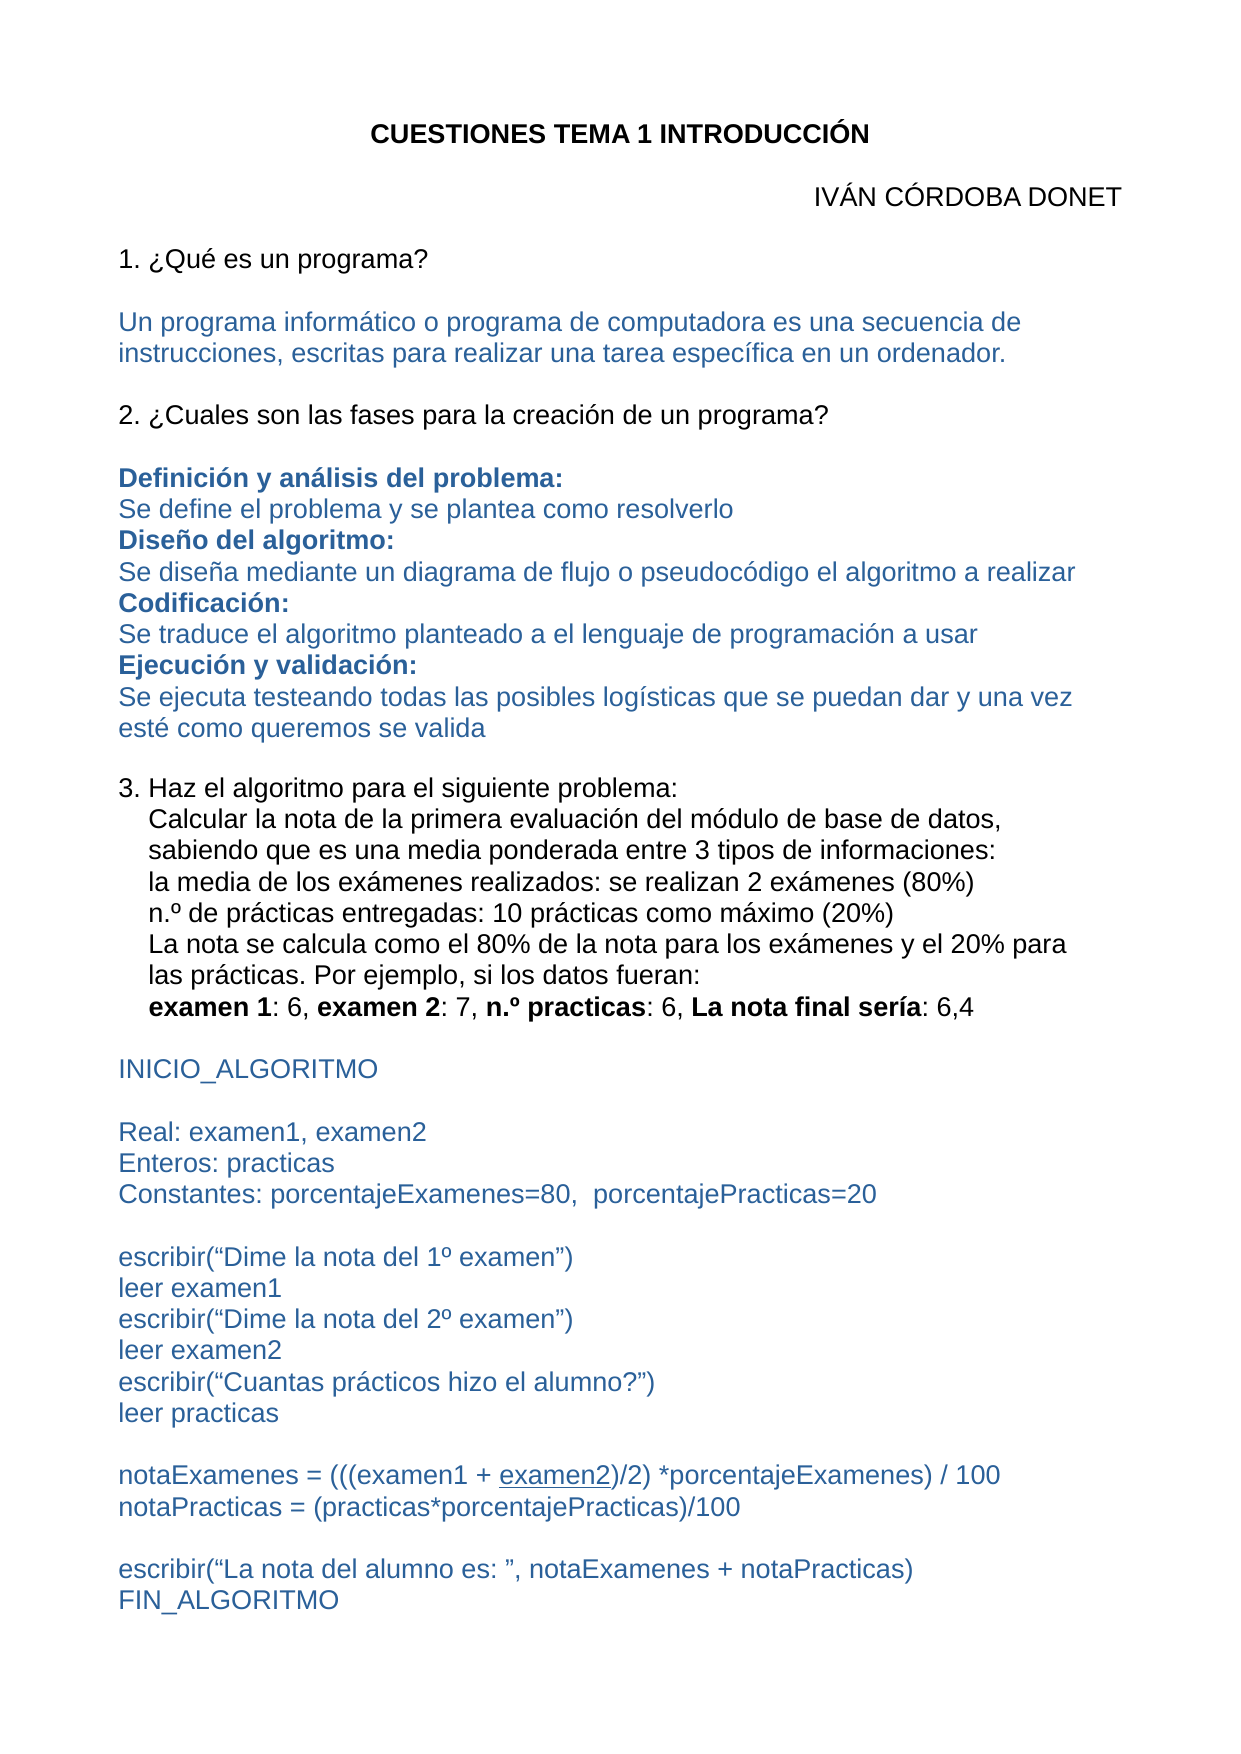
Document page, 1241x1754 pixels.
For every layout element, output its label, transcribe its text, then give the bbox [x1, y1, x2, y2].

text FIN_ALGORITMO [118, 1584, 1122, 1616]
text Constantes: porcentajeExamenes=80, porcentajePracticas=20 [118, 1178, 1122, 1209]
text Enteros: practicas [118, 1147, 1122, 1178]
text sabiendo que es una media ponderada entre 3 tipos de informaciones: [118, 834, 1122, 866]
text Definición y análisis del problema: [118, 462, 1122, 493]
text Se define el problema y se plantea como resolverlo [118, 493, 1122, 524]
text n.º de prácticas entregadas: 10 prácticas como máximo (20%) [118, 897, 1122, 928]
text INICIO_ALGORITMO [118, 1053, 1122, 1084]
text la media de los exámenes realizados: se realizan 2 exámenes (80%) [118, 866, 1122, 897]
text escribir(“Dime la nota del 1º examen”) [118, 1241, 1122, 1272]
text leer examen2 [118, 1334, 1122, 1366]
text La nota se calcula como el 80% de la nota para los exámenes y el 20% para [118, 928, 1122, 959]
text IVÁN CÓRDOBA DONET [118, 181, 1122, 212]
text Diseño del algoritmo: [118, 524, 1122, 556]
text examen 1: 6, examen 2: 7, n.º practicas: 6, La nota final sería: 6,4 [118, 991, 1122, 1022]
text notaExamenes = (((examen1 + examen2)/2) *porcentajeExamenes) / 100 [118, 1459, 1122, 1491]
text Un programa informático o programa de computadora es una secuencia de instrucciones, escritas para realizar una tarea específica en un ordenador. [118, 306, 1122, 368]
text CUESTIONES TEMA 1 INTRODUCCIÓN [118, 118, 1122, 149]
text Real: examen1, examen2 [118, 1116, 1122, 1147]
text 1. ¿Qué es un programa? [118, 243, 1122, 274]
text Codificación: [118, 587, 1122, 618]
text leer examen1 [118, 1272, 1122, 1303]
text notaPracticas = (practicas*porcentajePracticas)/100 [118, 1491, 1122, 1522]
text leer practicas [118, 1397, 1122, 1428]
text 2. ¿Cuales son las fases para la creación de un programa? [118, 399, 1122, 431]
text escribir(“La nota del alumno es: ”, notaExamenes + notaPracticas) [118, 1553, 1122, 1584]
text escribir(“Dime la nota del 2º examen”) [118, 1303, 1122, 1334]
text Se ejecuta testeando todas las posibles logísticas que se puedan dar y una vez esté como queremos se valida [118, 681, 1122, 743]
text Calcular la nota de la primera evaluación del módulo de base de datos, [118, 803, 1122, 834]
text Se diseña mediante un diagrama de flujo o pseudocódigo el algoritmo a realizar [118, 556, 1122, 587]
text Se traduce el algoritmo planteado a el lenguaje de programación a usar [118, 618, 1122, 649]
text las prácticas. Por ejemplo, si los datos fueran: [118, 959, 1122, 991]
text escribir(“Cuantas prácticos hizo el alumno?”) [118, 1366, 1122, 1397]
text Ejecución y validación: [118, 649, 1122, 681]
text 3. Haz el algoritmo para el siguiente problema: [118, 772, 1122, 803]
